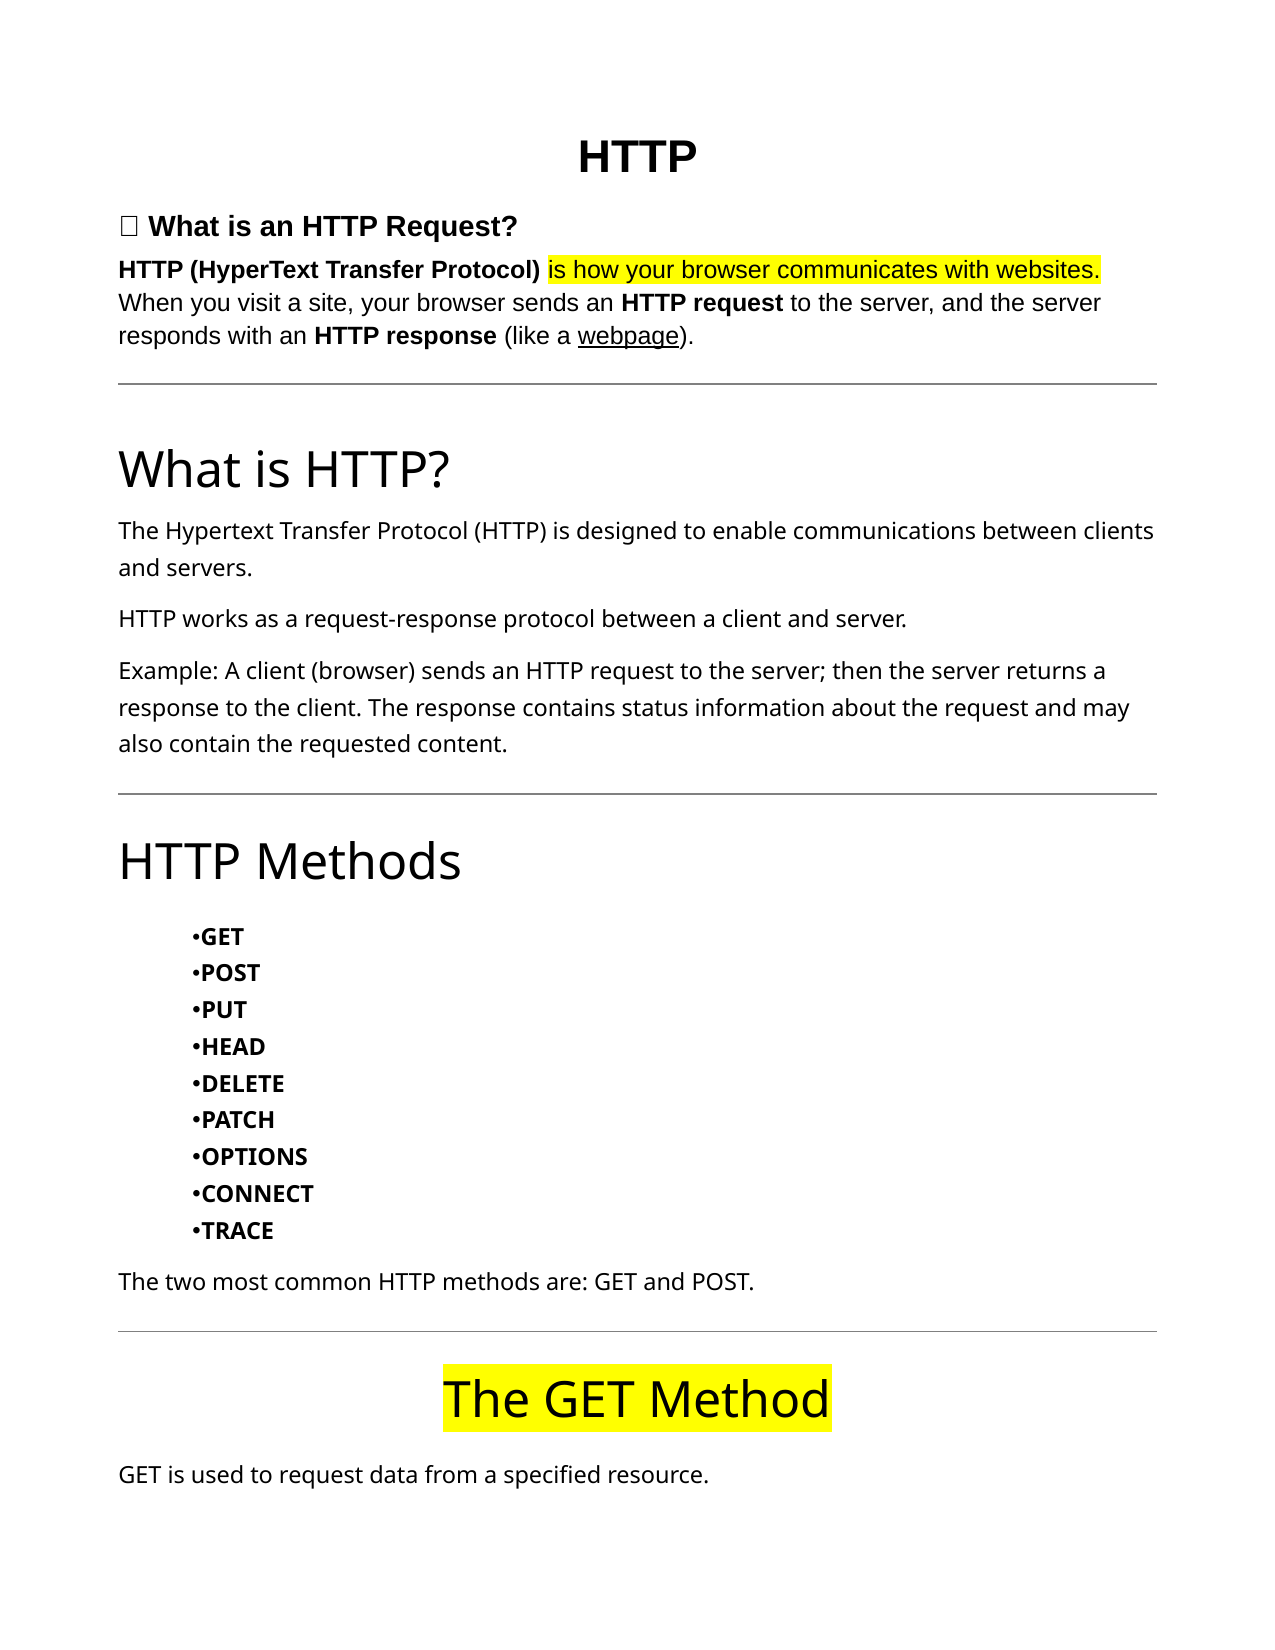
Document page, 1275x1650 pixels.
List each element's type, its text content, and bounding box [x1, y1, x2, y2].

text Example: A client (browser) sends an HTTP request to the server; then the server returns a response to the client. The response contains status information about the request and may also contain the requested content. [118, 654, 1157, 759]
subtitle 🔹 What is an HTTP Request? [118, 209, 1157, 243]
text The two most common HTTP methods are: GET and POST. [118, 1266, 1157, 1297]
list DELETE [118, 1067, 1157, 1099]
text HTTP [118, 130, 1157, 183]
text The Hypertext Transfer Protocol (HTTP) is designed to enable communications between clients and servers. [118, 514, 1157, 583]
text HTTP works as a request-response protocol between a client and server. [118, 603, 1157, 635]
subtitle HTTP Methods [118, 826, 1157, 894]
list TRACE [118, 1214, 1157, 1246]
list GET [118, 920, 1157, 952]
subtitle The GET Method [118, 1364, 1157, 1432]
list PUT [118, 993, 1157, 1026]
text GET is used to request data from a specified resource. [118, 1458, 1157, 1490]
list HEAD [118, 1030, 1157, 1062]
list POST [118, 957, 1157, 989]
list CONNECT [118, 1177, 1157, 1209]
subtitle What is HTTP? [118, 434, 1157, 502]
text HTTP (HyperText Transfer Protocol) is how your browser communicates with websites. When you visit a site, your browser sends an HTTP request to the server, and the server responds with an HTTP response (like a webpage). [118, 255, 1157, 350]
list PATCH [118, 1104, 1157, 1136]
list OPTIONS [118, 1141, 1157, 1173]
